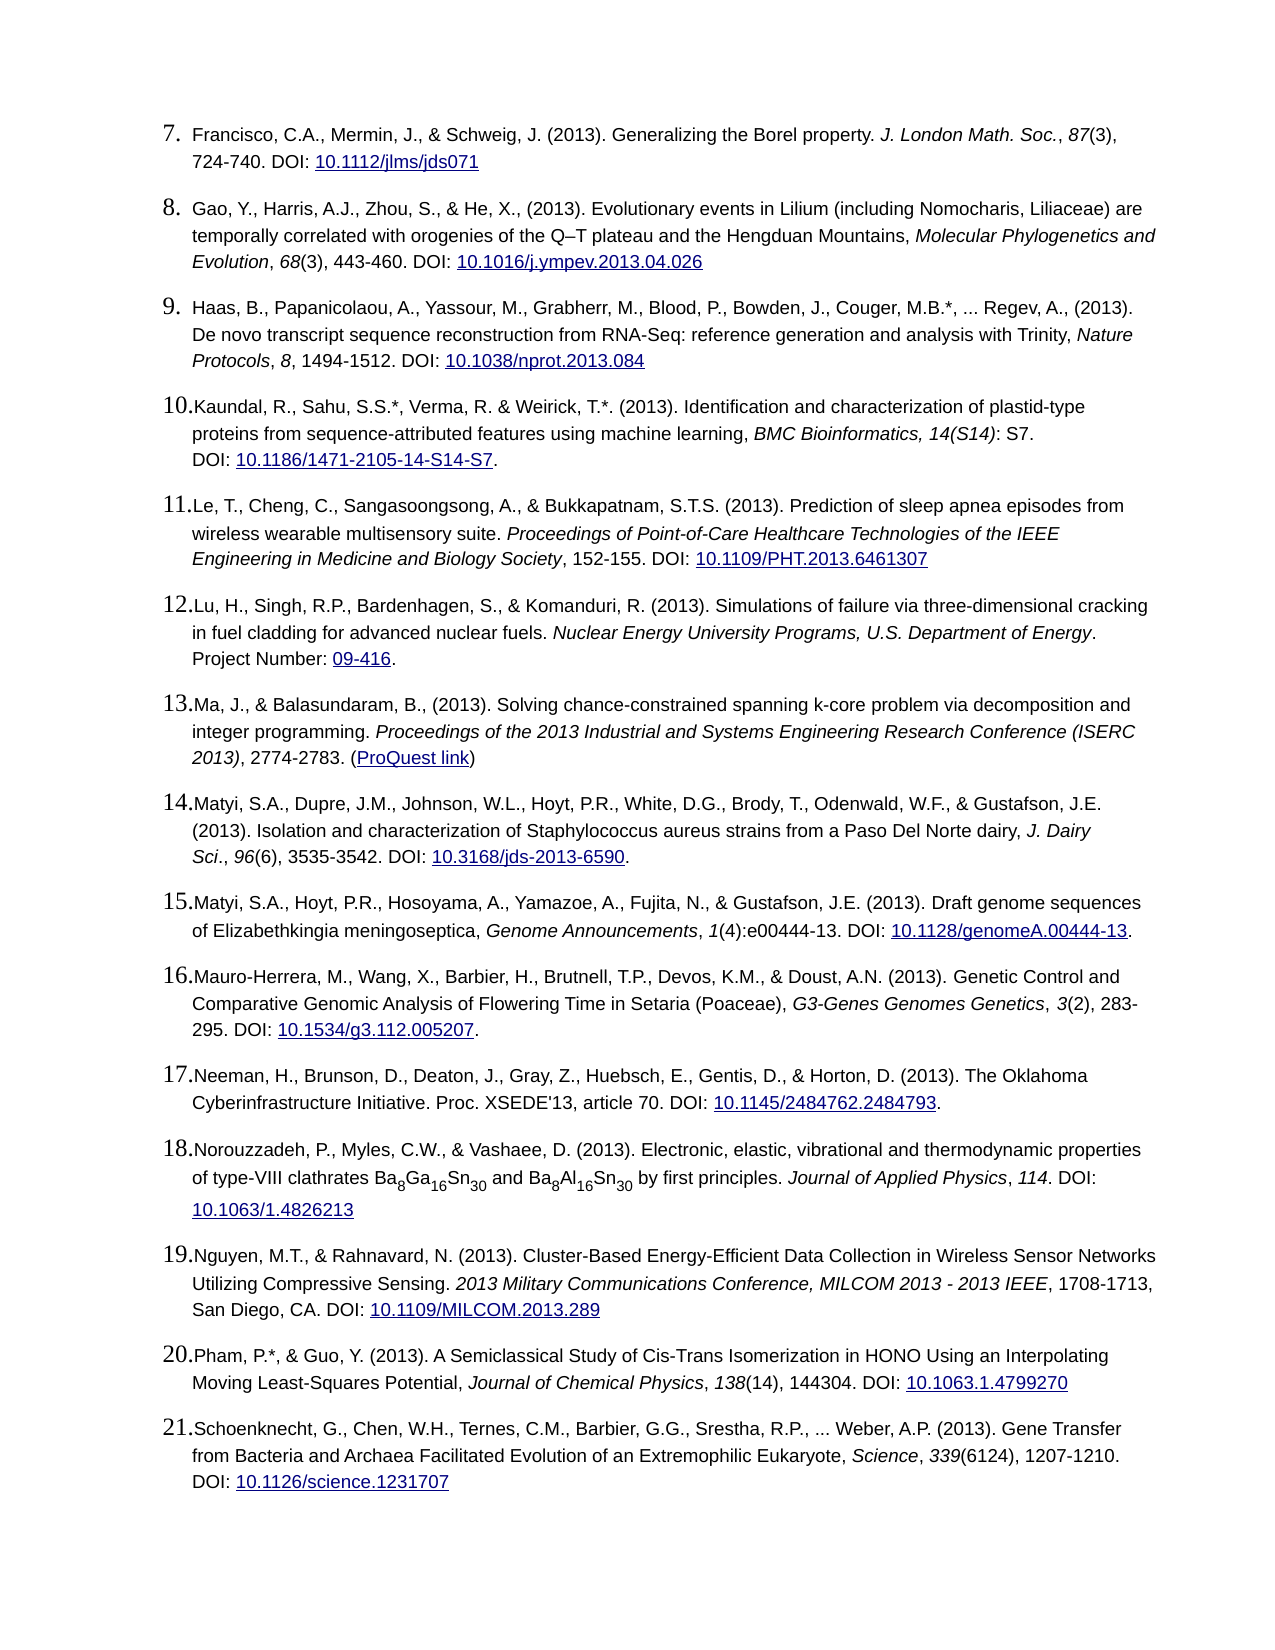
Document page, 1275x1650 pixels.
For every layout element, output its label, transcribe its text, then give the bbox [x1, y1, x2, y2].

list Haas, B., Papanicolaou, A., Yassour, M., Grabherr, M., Blood, P., Bowden, J., Couger, M.B.*, ... Regev, A., (2013). De novo transcript sequence reconstruction from RNA-Seq: reference generation and analysis with Trinity, Nature Protocols, 8, 1494-1512. DOI: 10.1038/nprot.2013.084 [162, 291, 1157, 371]
list Ma, J., & Balasundaram, B., (2013). Solving chance-constrained spanning k-core problem via decomposition and integer programming. Proceedings of the 2013 Industrial and Systems Engineering Research Conference (ISERC 2013), 2774-2783. (ProQuest link) [162, 688, 1157, 768]
list Mauro-Herrera, M., Wang, X., Barbier, H., Brutnell, T.P., Devos, K.M., & Doust, A.N. (2013). Genetic Control and Comparative Genomic Analysis of Flowering Time in Setaria (Poaceae), G3-Genes Genomes Genetics, 3(2), 283-295. DOI: 10.1534/g3.112.005207. [162, 960, 1157, 1040]
list Schoenknecht, G., Chen, W.H., Ternes, C.M., Barbier, G.G., Srestha, R.P., ... Weber, A.P. (2013). Gene Transfer from Bacteria and Archaea Facilitated Evolution of an Extremophilic Eukaryote, Science, 339(6124), 1207-1210. DOI: 10.1126/science.1231707 [162, 1412, 1157, 1493]
list Lu, H., Singh, R.P., Bardenhagen, S., & Komanduri, R. (2013). Simulations of failure via three-dimensional cracking in fuel cladding for advanced nuclear fuels. Nuclear Energy University Programs, U.S. Department of Energy. Project Number: 09-416. [162, 589, 1157, 669]
list Pham, P.*, & Guo, Y. (2013). A Semiclassical Study of Cis-Trans Isomerization in HONO Using an Interpolating Moving Least-Squares Potential, Journal of Chemical Physics, 138(14), 144304. DOI: 10.1063.1.4799270 [162, 1339, 1157, 1393]
list Nguyen, M.T., & Rahnavard, N. (2013). Cluster-Based Energy-Efficient Data Collection in Wireless Sensor Networks Utilizing Compressive Sensing. 2013 Military Communications Conference, MILCOM 2013 - 2013 IEEE, 1708-1713, San Diego, CA. DOI: 10.1109/MILCOM.2013.289 [162, 1239, 1157, 1320]
list Matyi, S.A., Hoyt, P.R., Hosoyama, A., Yamazoe, A., Fujita, N., & Gustafson, J.E. (2013). Draft genome sequences of Elizabethkingia meningoseptica, Genome Announcements, 1(4):e00444-13. DOI: 10.1128/genomeA.00444-13. [162, 886, 1157, 941]
list Le, T., Cheng, C., Sangasoongsong, A., & Bukkapatnam, S.T.S. (2013). Prediction of sleep apnea episodes from wireless wearable multisensory suite. Proceedings of Point-of-Care Healthcare Technologies of the IEEE Engineering in Medicine and Biology Society, 152-155. DOI: 10.1109/PHT.2013.6461307 [162, 489, 1157, 570]
list Matyi, S.A., Dupre, J.M., Johnson, W.L., Hoyt, P.R., White, D.G., Brody, T., Odenwald, W.F., & Gustafson, J.E. (2013). Isolation and characterization of Staphylococcus aureus strains from a Paso Del Norte dairy, J. Dairy Sci., 96(6), 3535-3542. DOI: 10.3168/jds-2013-6590. [162, 787, 1157, 868]
list Neeman, H., Brunson, D., Deaton, J., Gray, Z., Huebsch, E., Gentis, D., & Horton, D. (2013). The Oklahoma Cyberinfrastructure Initiative. Proc. XSEDE'13, article 70. DOI: 10.1145/2484762.2484793. [162, 1059, 1157, 1114]
list Kaundal, R., Sahu, S.S.*, Verma, R. & Weirick, T.*. (2013). Identification and characterization of plastid-type proteins from sequence-attributed features using machine learning, BMC Bioinformatics, 14(S14): S7. DOI: 10.1186/1471-2105-14-S14-S7. [162, 390, 1157, 471]
list Francisco, C.A., Mermin, J., & Schweig, J. (2013). Generalizing the Borel property. J. London Math. Soc., 87(3), 724-740. DOI: 10.1112/jlms/jds071 [162, 118, 1157, 173]
list Norouzzadeh, P., Myles, C.W., & Vashaee, D. (2013). Electronic, elastic, vibrational and thermodynamic properties of type-VIII clathrates Ba8Ga16Sn30 and Ba8Al16Sn30 by first principles. Journal of Applied Physics, 114. DOI: 10.1063/1.4826213 [162, 1133, 1157, 1221]
list Gao, Y., Harris, A.J., Zhou, S., & He, X., (2013). Evolutionary events in Lilium (including Nomocharis, Liliaceae) are temporally correlated with orogenies of the Q–T plateau and the Hengduan Mountains, Molecular Phylogenetics and Evolution, 68(3), 443-460. DOI: 10.1016/j.ympev.2013.04.026 [162, 192, 1157, 272]
